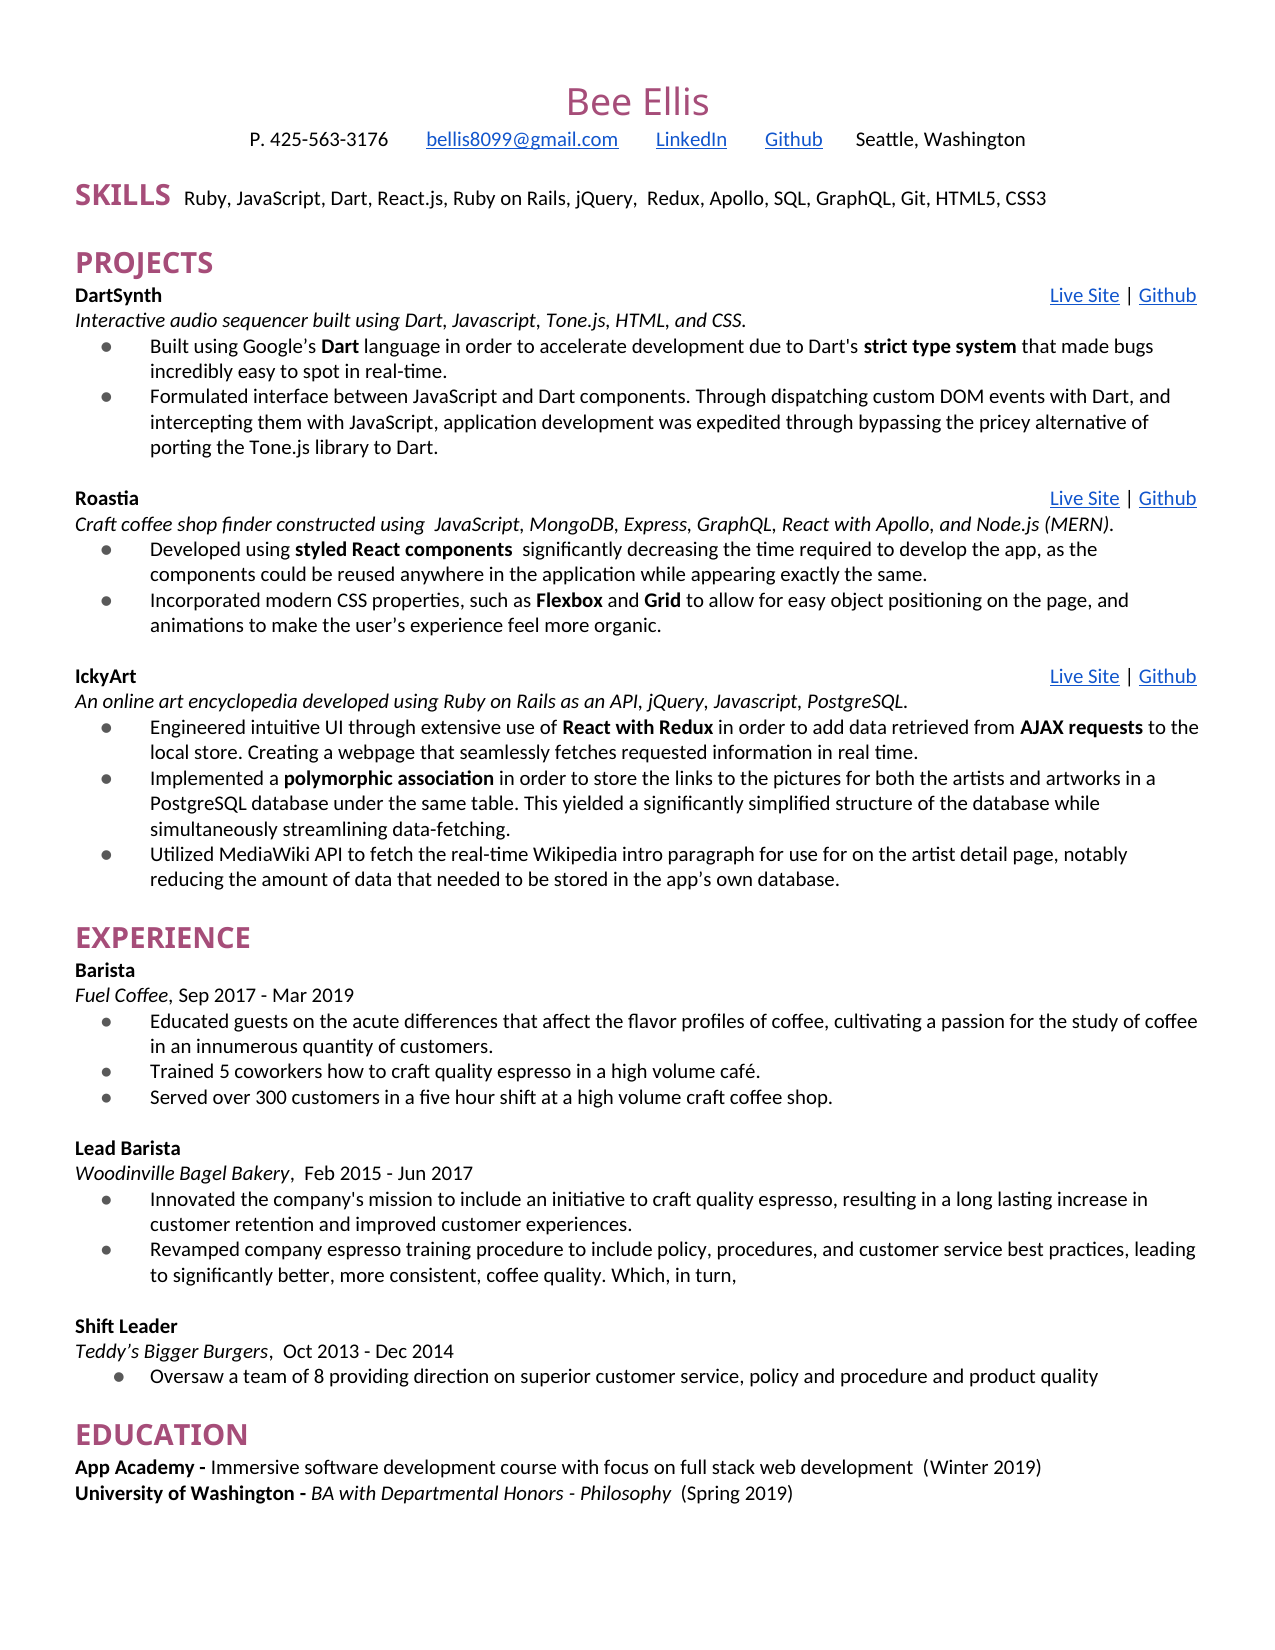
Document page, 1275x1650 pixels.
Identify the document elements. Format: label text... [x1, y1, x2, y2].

text An online art encyclopedia developed using Ruby on Rails as an API, jQuery, Javascript, PostgreSQL. [75, 689, 1200, 714]
text Craft coffee shop finder constructed using JavaScript, MongoDB, Express, GraphQL, React with Apollo, and Node.js (MERN). [75, 511, 1200, 536]
text PROJECTS [75, 242, 1200, 282]
list Innovated the company's mission to include an initiative to craft quality espresso, resulting in a long lasting increase in customer retention and improved customer experiences. [112, 1186, 1200, 1237]
text EXPERIENCE [75, 917, 1200, 957]
text Barista [75, 957, 1200, 982]
list Educated guests on the acute differences that affect the flavor profiles of coffee, cultivating a passion for the study of coffee in an innumerous quantity of customers. [112, 1008, 1200, 1059]
list Utilized MediaWiki API to fetch the real-time Wikipedia intro paragraph for use for on the artist detail page, notably reducing the amount of data that needed to be stored in the app’s own database. [112, 841, 1200, 892]
text Teddy’s Bigger Burgers, Oct 2013 - Dec 2014 [75, 1338, 1200, 1364]
text Interactive audio sequencer built using Dart, Javascript, Tone.js, HTML, and CSS. [75, 307, 1200, 333]
text SKILLS Ruby, JavaScript, Dart, React.js, Ruby on Rails, jQuery, Redux, Apollo, SQL, GraphQL, Git, HTML5, CSS3 [75, 174, 1200, 214]
text IckyArt Live Site | Github [75, 663, 1200, 689]
list Revamped company espresso training procedure to include policy, procedures, and customer service best practices, leading to significantly better, more consistent, coffee quality. Which, in turn, [112, 1237, 1200, 1287]
subtitle App Academy - Immersive software development course with focus on full stack web development (Winter 2019) [75, 1454, 1200, 1480]
list Implemented a polymorphic association in order to store the links to the pictures for both the artists and artworks in a PostgreSQL database under the same table. This yielded a significantly simplified structure of the database while simultaneously streamlining data-fetching. [112, 765, 1200, 841]
text Roastia Live Site | Github [75, 485, 1200, 511]
text Lead Barista [75, 1135, 1200, 1160]
text Shift Leader [75, 1313, 1200, 1338]
list Served over 300 customers in a five hour shift at a high volume craft coffee shop. [112, 1084, 1200, 1109]
text Fuel Coffee, Sep 2017 - Mar 2019 [75, 982, 1200, 1008]
list Formulated interface between JavaScript and Dart components. Through dispatching custom DOM events with Dart, and intercepting them with JavaScript, application development was expedited through bypassing the pricey alternative of porting the Tone.js library to Dart. [112, 384, 1200, 460]
list Engineered intuitive UI through extensive use of React with Redux in order to add data retrieved from AJAX requests to the local store. Creating a webpage that seamlessly fetches requested information in real time. [112, 714, 1200, 765]
text DartSynth Live Site | Github [75, 282, 1200, 307]
text EDUCATION [75, 1414, 1200, 1454]
list Developed using styled React components significantly decreasing the time required to develop the app, as the components could be reused anywhere in the application while appearing exactly the same. [112, 536, 1200, 587]
text Bee Ellis [75, 75, 1200, 126]
list Incorporated modern CSS properties, such as Flexbox and Grid to allow for easy object positioning on the page, and animations to make the user’s experience feel more organic. [112, 587, 1200, 638]
list Trained 5 coworkers how to craft quality espresso in a high volume café. [112, 1059, 1200, 1084]
list Oversaw a team of 8 providing direction on superior customer service, policy and procedure and product quality [112, 1364, 1200, 1389]
text Woodinville Bagel Bakery, Feb 2015 - Jun 2017 [75, 1160, 1200, 1186]
subtitle University of Washington - BA with Departmental Honors - Philosophy (Spring 2019) [75, 1480, 1200, 1505]
list Built using Google’s Dart language in order to accelerate development due to Dart's strict type system that made bugs incredibly easy to spot in real-time. [112, 333, 1200, 384]
text P. 425-563-3176 bellis8099@gmail.com LinkedIn Github Seattle, Washington [75, 126, 1200, 151]
